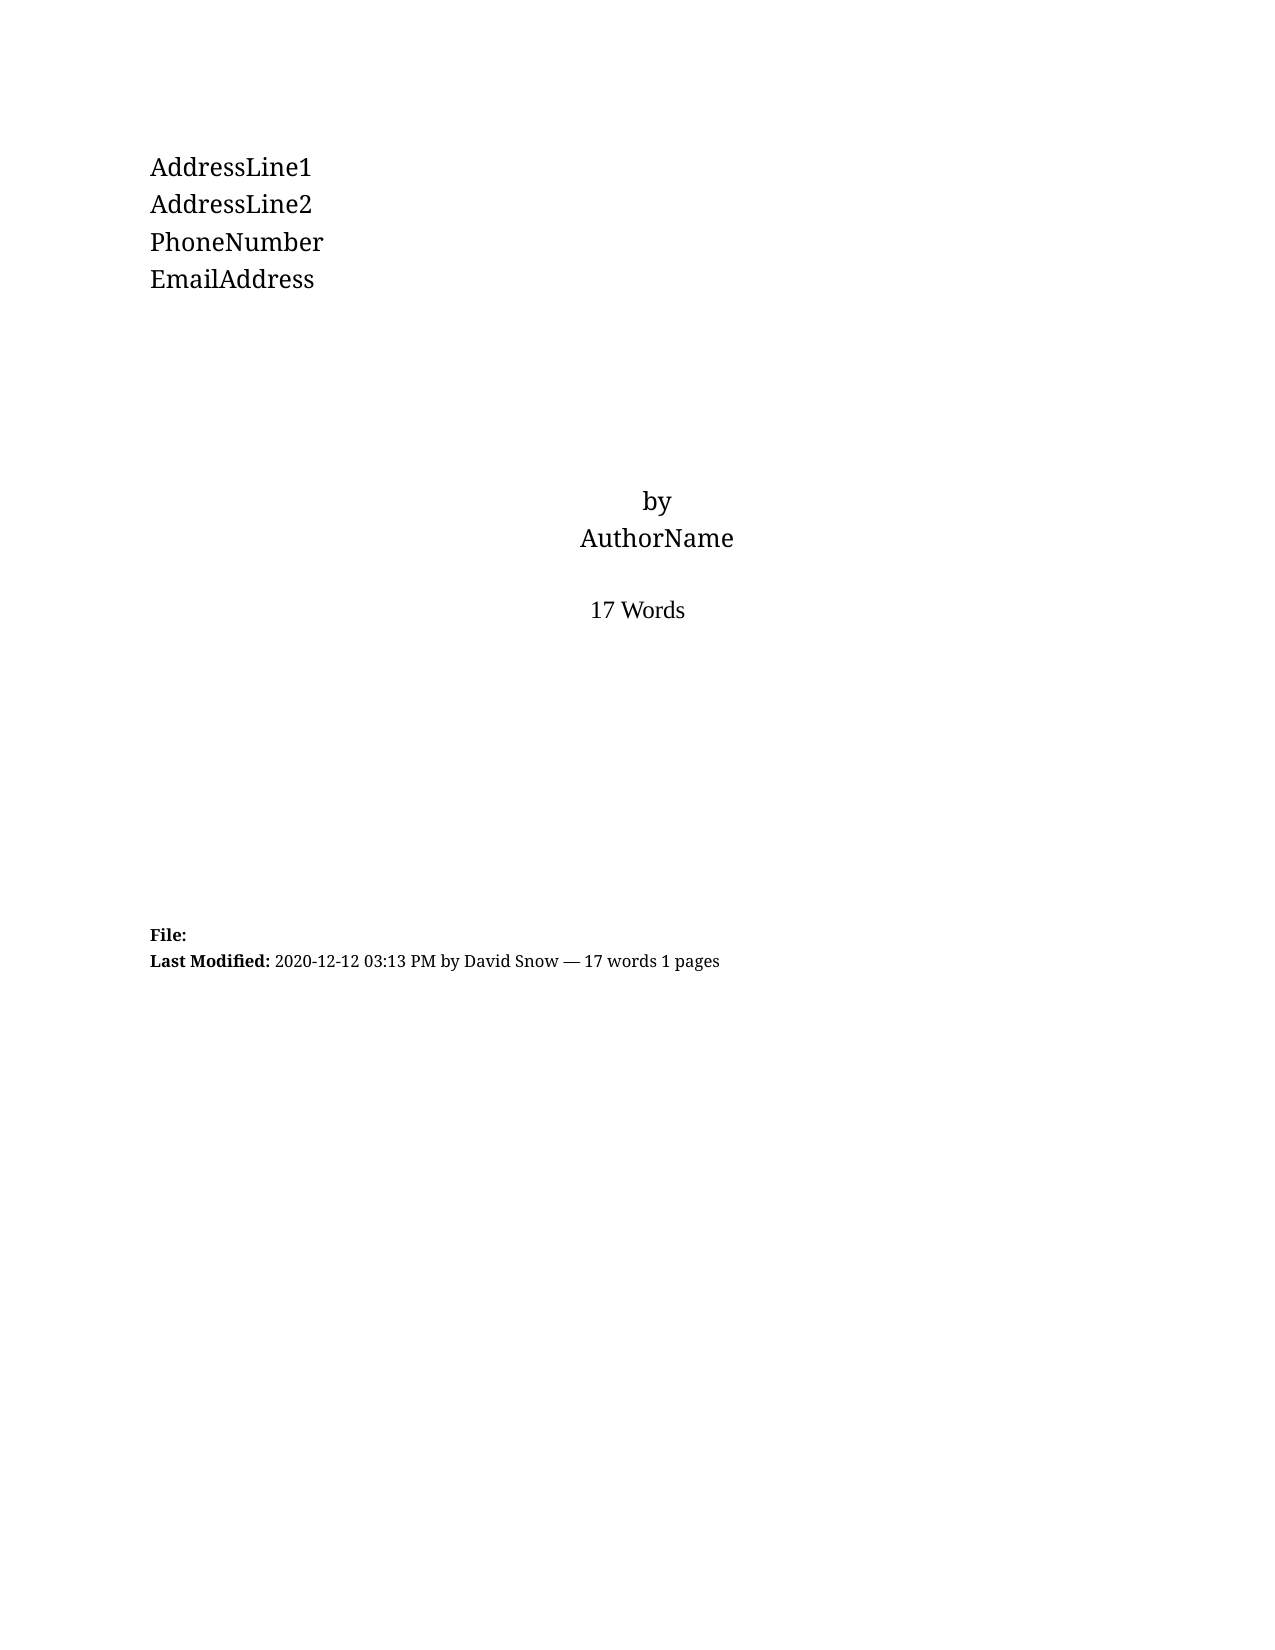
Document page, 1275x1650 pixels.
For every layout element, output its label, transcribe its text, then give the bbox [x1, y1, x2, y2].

text AuthorName [150, 521, 1125, 555]
text by [150, 484, 1125, 518]
text AddressLine2 [150, 187, 1125, 221]
text AddressLine1 [150, 150, 1125, 184]
text EmailAddress [150, 261, 1125, 295]
text Last Modified: 2020-12-12 03:13 PM by David Snow ― 17 words 1 pages [150, 949, 1125, 972]
text File: [150, 923, 1125, 946]
text PhoneNumber [150, 224, 1125, 258]
text 17 Words [150, 595, 1125, 624]
